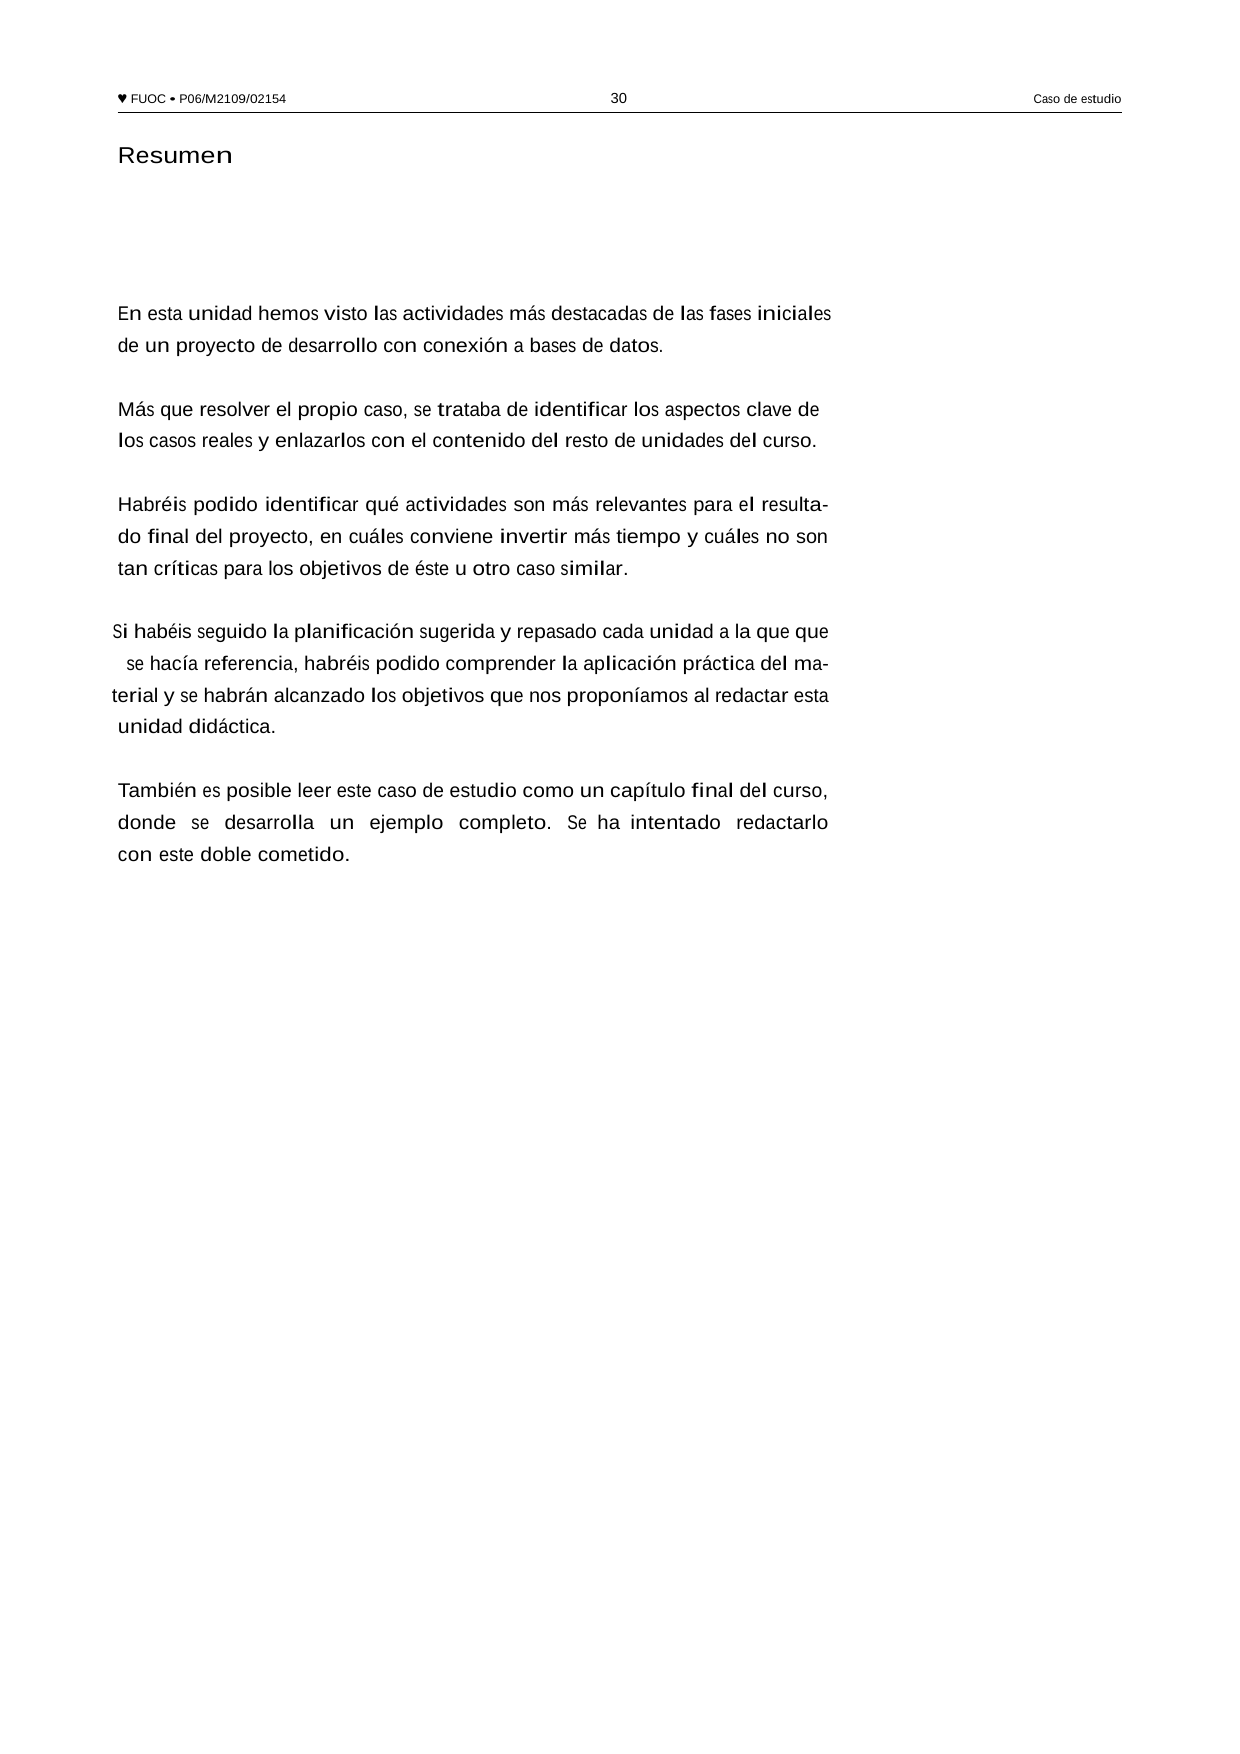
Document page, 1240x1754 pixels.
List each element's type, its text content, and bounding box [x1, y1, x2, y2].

text unidad didáctica. [118, 716, 1135, 738]
text También es posible leer este caso de estudio como un capítulo final del curso, donde se desarrolla un ejemplo completo. Se ha intentado redactarlo con este doble cometido. [118, 779, 828, 865]
text Habréis podido identificar qué actividades son más relevantes para el resulta- do final del proyecto, en cuáles conviene invertir más tiempo y cuáles no son tan críticas para los objetivos de éste u otro caso similar. [118, 493, 829, 579]
text Resumen [118, 142, 1135, 168]
text En esta unidad hemos visto las actividades más destacadas de las fases iniciales de un proyecto de desarrollo con conexión a bases de datos. [118, 302, 844, 357]
text  FUOC • P06/M2109/02154 30 Caso de estudio [118, 89, 1140, 106]
text Más que resolver el propio caso, se trataba de identificar los aspectos clave de los casos reales y enlazarlos con el contenido del resto de unidades del curso. [118, 398, 846, 452]
text Si habéis seguido la planificación sugerida y repasado cada unidad a la que que se hacía referencia, habréis podido comprender la aplicación práctica del ma- terial y se habrán alcanzado los objetivos que nos proponíamos al redactar esta [100, 620, 828, 707]
